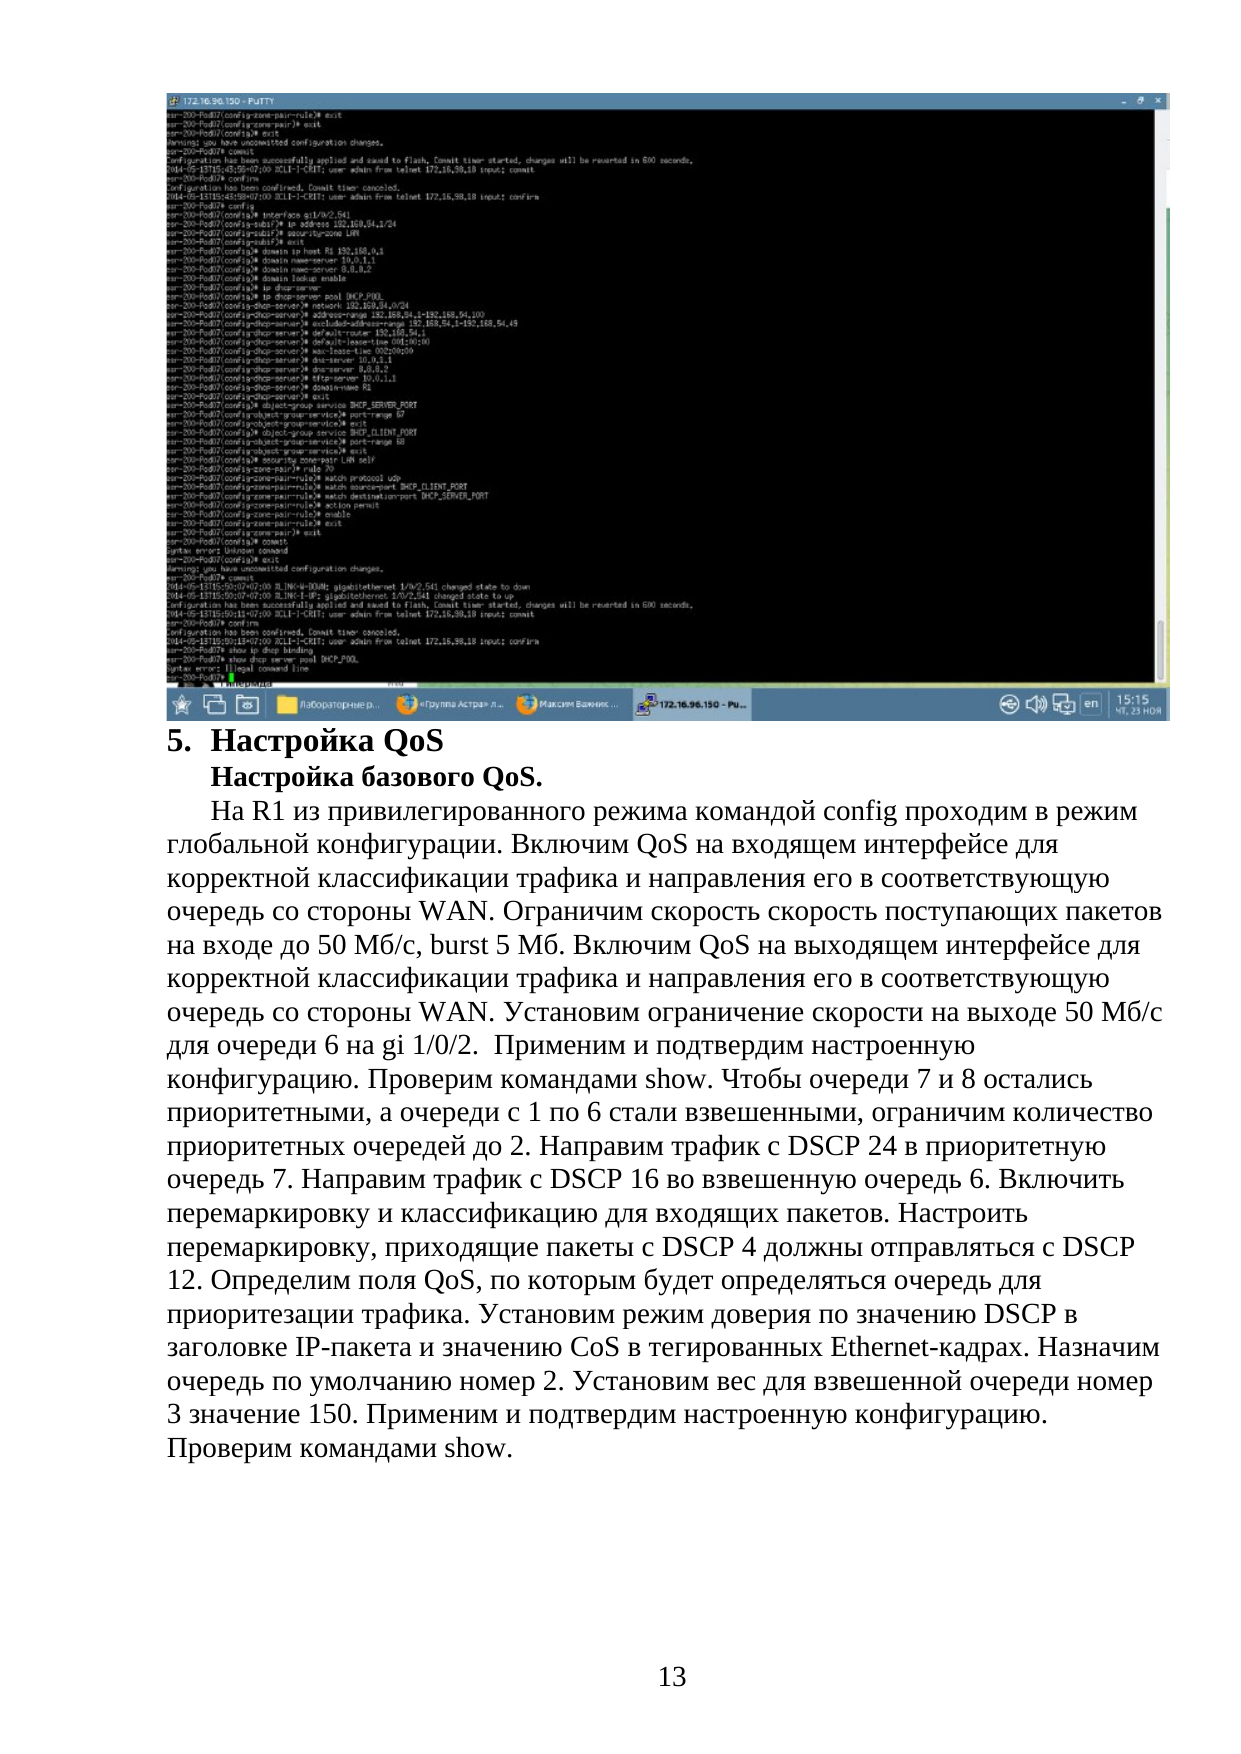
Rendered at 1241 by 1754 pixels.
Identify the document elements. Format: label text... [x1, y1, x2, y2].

text На R1 из привилегированного режима командой config проходим в режим глобальной конфигурации. Включим QoS на входящем интерфейсе для корректной классификации трафика и направления его в соответствующую очередь со стороны WAN. Ограничим скорость скорость поступающих пакетов на входе до 50 Мб/с, burst 5 Мб. Включим QoS на выходящем интерфейсе для корректной классификации трафика и направления его в соответствующую очередь со стороны WAN. Установим ограничение скорости на выходе 50 Мб/с для очереди 6 на gi 1/0/2. Применим и подтвердим настроенную конфигурацию. Проверим командами show. Чтобы очереди 7 и 8 остались приоритетными, а очереди с 1 по 6 стали взвешенными, ограничим количество приоритетных очередей до 2. Направим трафик с DSCP 24 в приоритетную очередь 7. Направим трафик с DSCP 16 во взвешенную очередь 6. Включить перемаркировку и классификацию для входящих пакетов. Настроить перемаркировку, приходящие пакеты с DSCP 4 должны отправляться с DSCP 12. Определим поля QoS, по которым будет определяться очередь для приоритезации трафика. Установим режим доверия по значению DSCP в заголовке IP-пакета и значению CoS в тегированных Ethernet-кадрах. Назначим очередь по умолчанию номер 2. Установим вес для взвешенной очереди номер 3 значение 150. Применим и подтвердим настроенную конфигурацию. Проверим командами show. [167, 793, 1169, 1463]
subtitle Настройка QoS [167, 721, 1169, 759]
subtitle Настройка базового QoS. [210, 759, 1169, 793]
picture [166, 93, 1170, 721]
